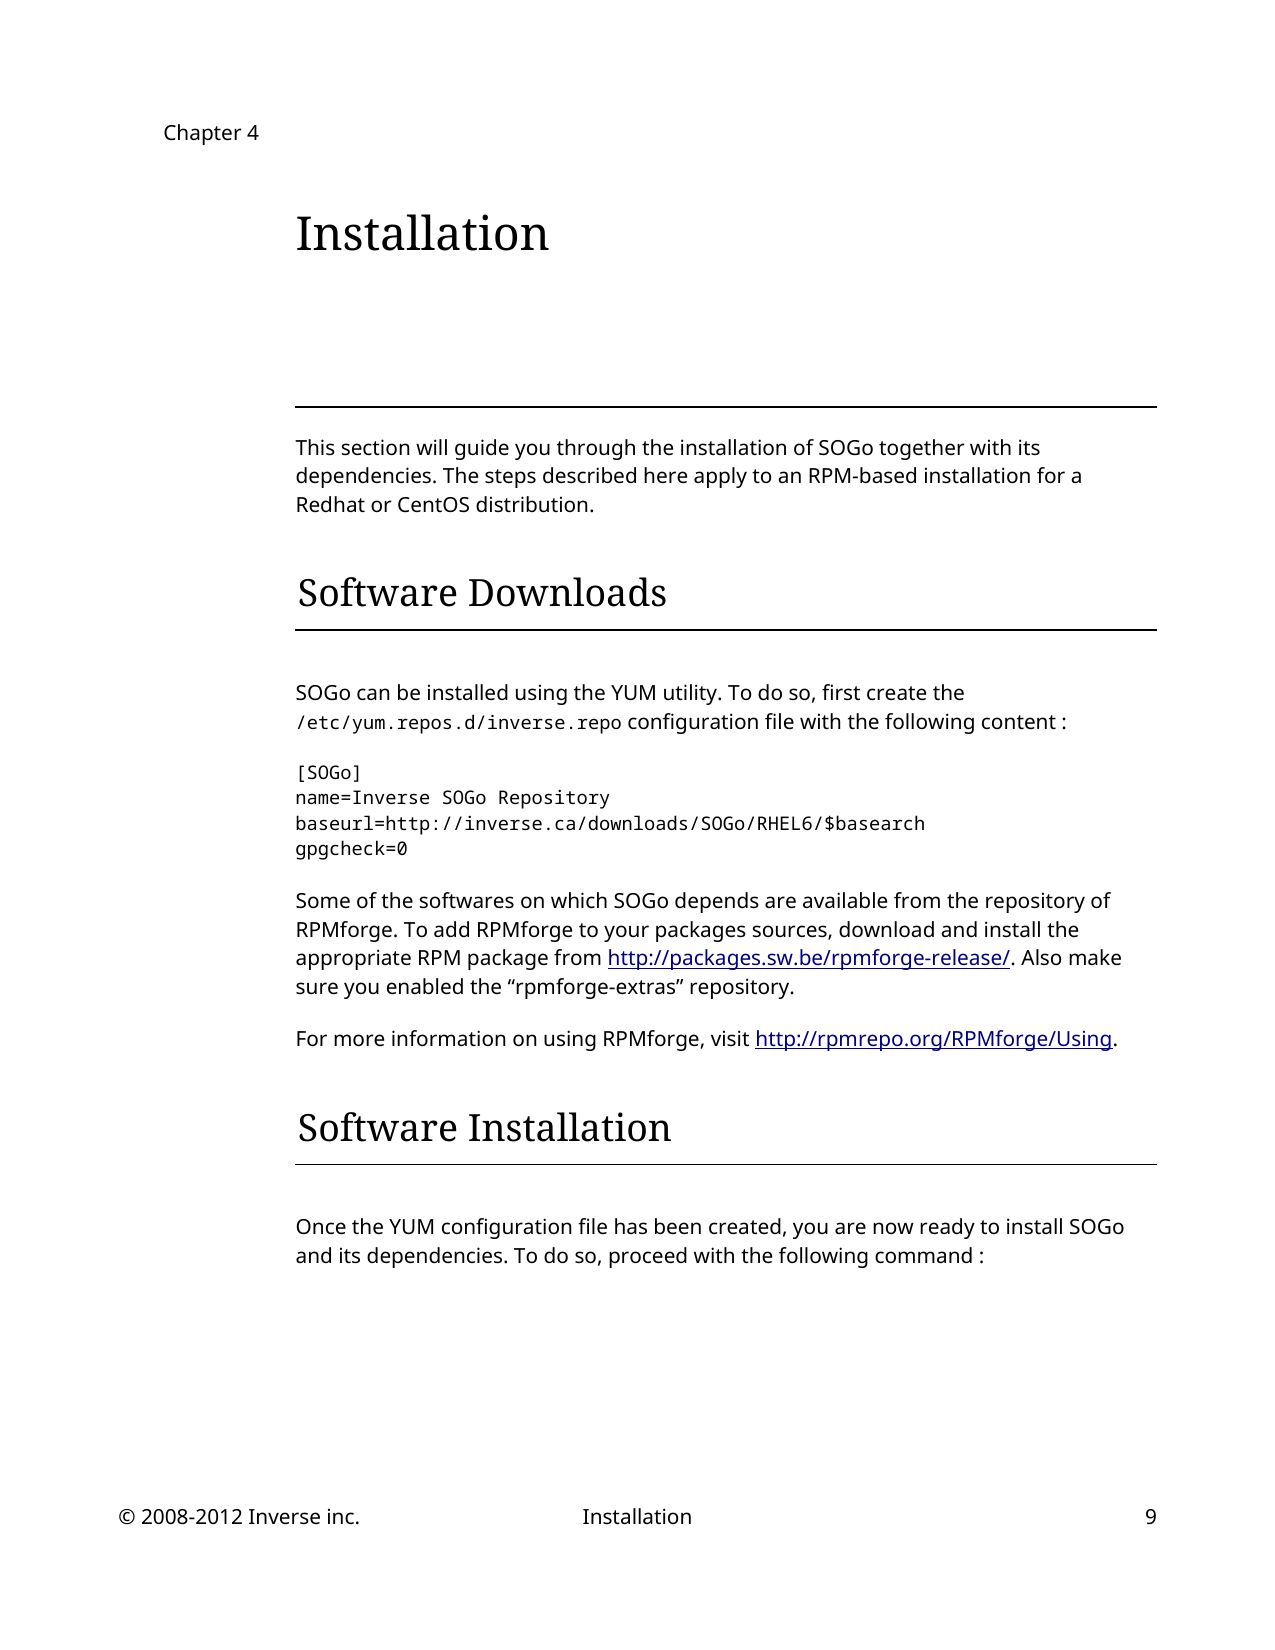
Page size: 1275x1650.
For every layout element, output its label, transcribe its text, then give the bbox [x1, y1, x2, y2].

text name=Inverse SOGo Repository [295, 784, 1157, 810]
text This section will guide you through the installation of SOGo together with its dependencies. The steps described here apply to an RPM-based installation for a Redhat or CentOS distribution. [295, 433, 1157, 518]
text baseurl=http://inverse.ca/downloads/SOGo/RHEL6/$basearch [295, 810, 1157, 836]
subtitle Software Downloads [295, 567, 1157, 629]
text For more information on using RPMforge, visit http://rpmrepo.org/RPMforge/Using. [295, 1024, 1157, 1052]
text gpgcheck=0 [295, 836, 1157, 887]
text [SOGo] [295, 759, 1157, 784]
subtitle Installation [295, 201, 1157, 406]
subtitle Software Installation [295, 1101, 1157, 1164]
text Once the YUM configuration file has been created, you are now ready to install SOGo and its dependencies. To do so, proceed with the following command : [295, 1212, 1157, 1269]
text Some of the softwares on which SOGo depends are available from the repository of RPMforge. To add RPMforge to your packages sources, download and install the appropriate RPM package from http://packages.sw.be/rpmforge-release/. Also make sure you enabled the “rpmforge-extras” repository. [295, 887, 1157, 1000]
text SOGo can be installed using the YUM utility. To do so, first create the /etc/yum.repos.d/inverse.repo configuration file with the following content : [295, 678, 1157, 735]
